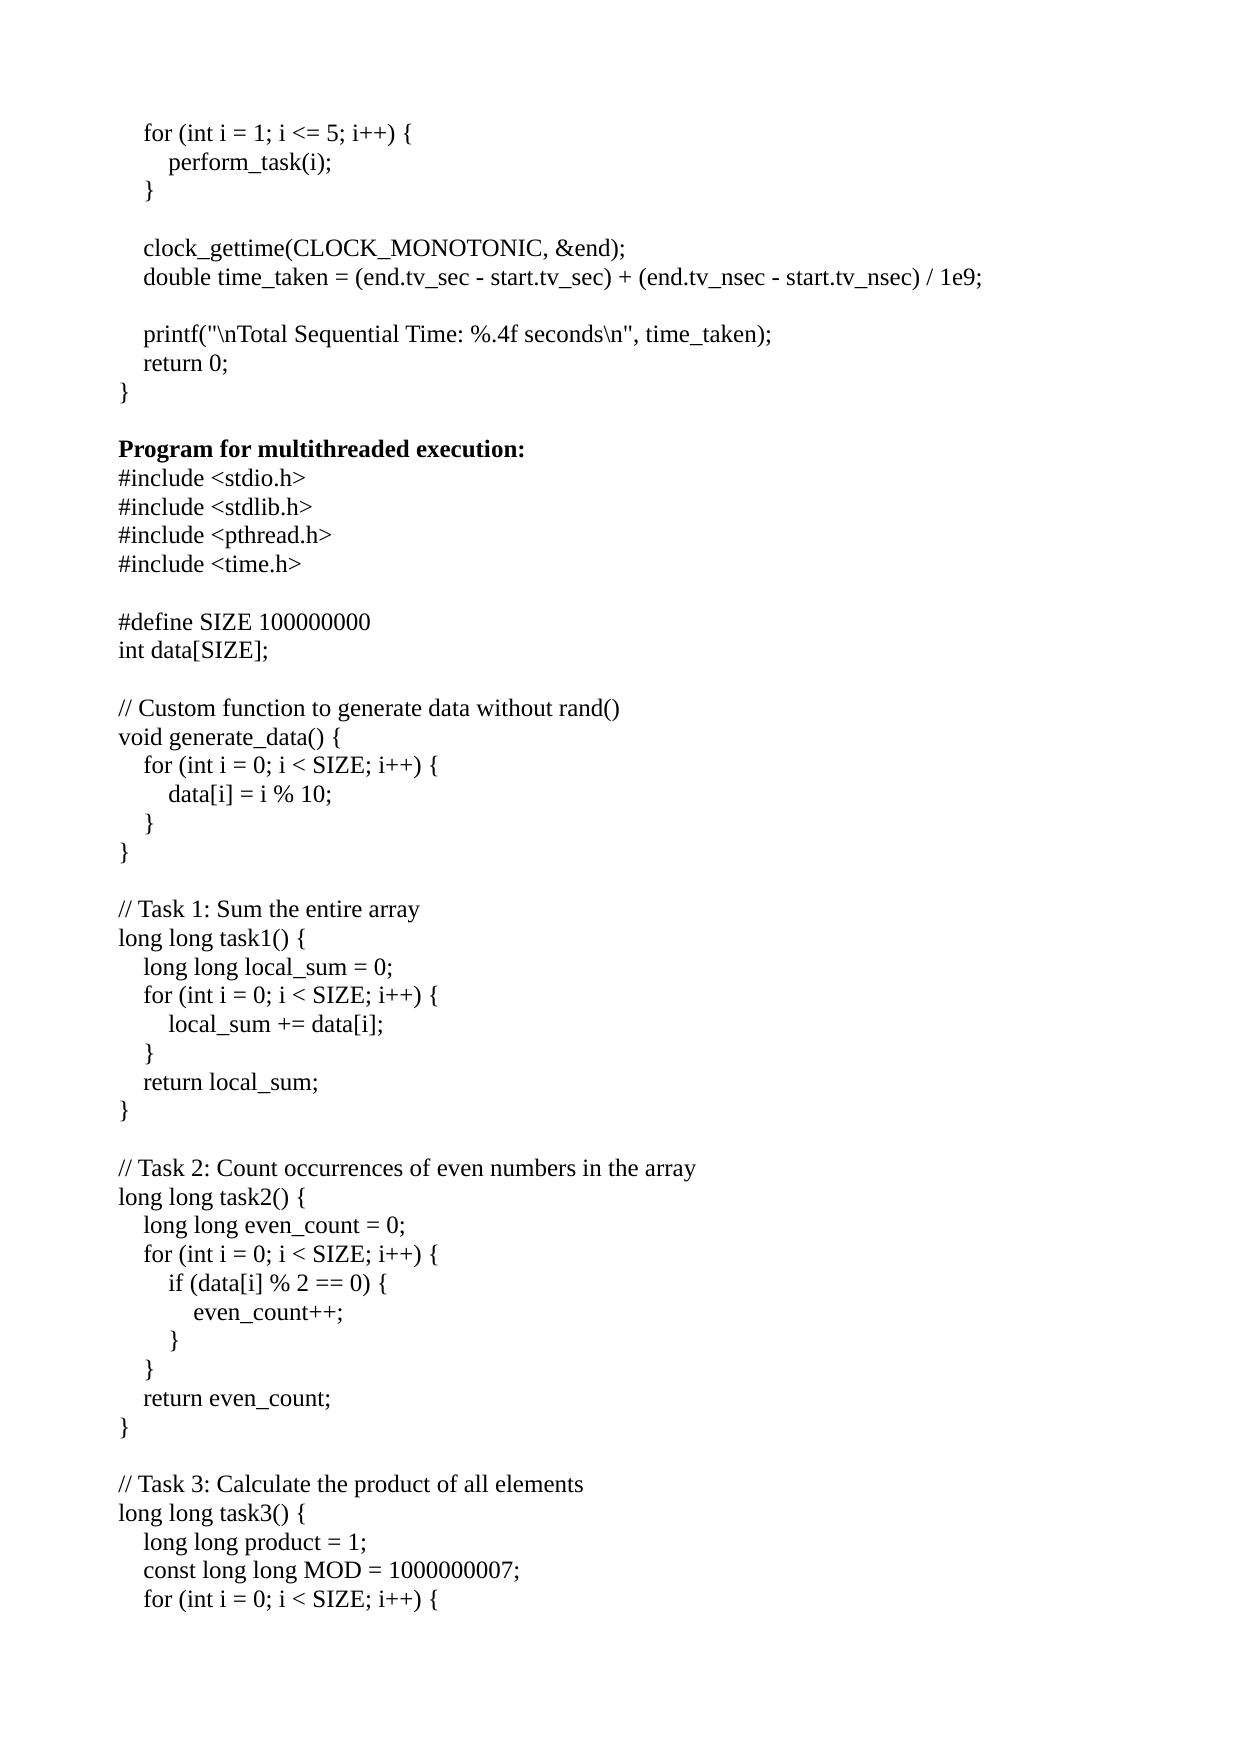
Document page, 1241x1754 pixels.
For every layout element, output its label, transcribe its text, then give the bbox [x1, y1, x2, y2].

text data[i] = i % 10; [118, 779, 1122, 808]
text long long product = 1; [118, 1527, 1122, 1556]
text #include <pthread.h> [118, 521, 1122, 549]
text double time_taken = (end.tv_sec - start.tv_sec) + (end.tv_nsec - start.tv_nsec) / 1e9; [118, 262, 1122, 291]
text return local_sum; [118, 1067, 1122, 1096]
text } [118, 377, 1122, 406]
text int data[SIZE]; [118, 636, 1122, 664]
text for (int i = 0; i < SIZE; i++) { [118, 981, 1122, 1009]
text #define SIZE 100000000 [118, 607, 1122, 636]
text even_count++; [118, 1297, 1122, 1326]
text for (int i = 0; i < SIZE; i++) { [118, 751, 1122, 779]
text long long task3() { [118, 1498, 1122, 1527]
text } [118, 1038, 1122, 1067]
text } [118, 1096, 1122, 1124]
text // Custom function to generate data without rand() [118, 693, 1122, 722]
text // Task 3: Calculate the product of all elements [118, 1469, 1122, 1498]
text printf("\nTotal Sequential Time: %.4f seconds\n", time_taken); [118, 319, 1122, 348]
text } [118, 1354, 1122, 1383]
text if (data[i] % 2 == 0) { [118, 1268, 1122, 1297]
text } [118, 176, 1122, 204]
text } [118, 837, 1122, 866]
text } [118, 1412, 1122, 1441]
text for (int i = 1; i <= 5; i++) { [118, 118, 1122, 147]
text long long even_count = 0; [118, 1211, 1122, 1239]
text local_sum += data[i]; [118, 1009, 1122, 1038]
text #include <stdio.h> [118, 463, 1122, 492]
text } [118, 1326, 1122, 1354]
text long long task1() { [118, 923, 1122, 952]
text } [118, 808, 1122, 837]
text void generate_data() { [118, 722, 1122, 751]
text for (int i = 0; i < SIZE; i++) { [118, 1239, 1122, 1268]
text clock_gettime(CLOCK_MONOTONIC, &end); [118, 233, 1122, 262]
text // Task 2: Count occurrences of even numbers in the array [118, 1153, 1122, 1182]
text for (int i = 0; i < SIZE; i++) { [118, 1584, 1122, 1613]
text perform_task(i); [118, 147, 1122, 176]
text long long task2() { [118, 1182, 1122, 1211]
text long long local_sum = 0; [118, 952, 1122, 981]
text #include <time.h> [118, 549, 1122, 578]
text Program for multithreaded execution: [118, 434, 1122, 463]
text // Task 1: Sum the entire array [118, 894, 1122, 923]
text #include <stdlib.h> [118, 492, 1122, 521]
text const long long MOD = 1000000007; [118, 1556, 1122, 1584]
text return 0; [118, 348, 1122, 377]
text return even_count; [118, 1383, 1122, 1412]
